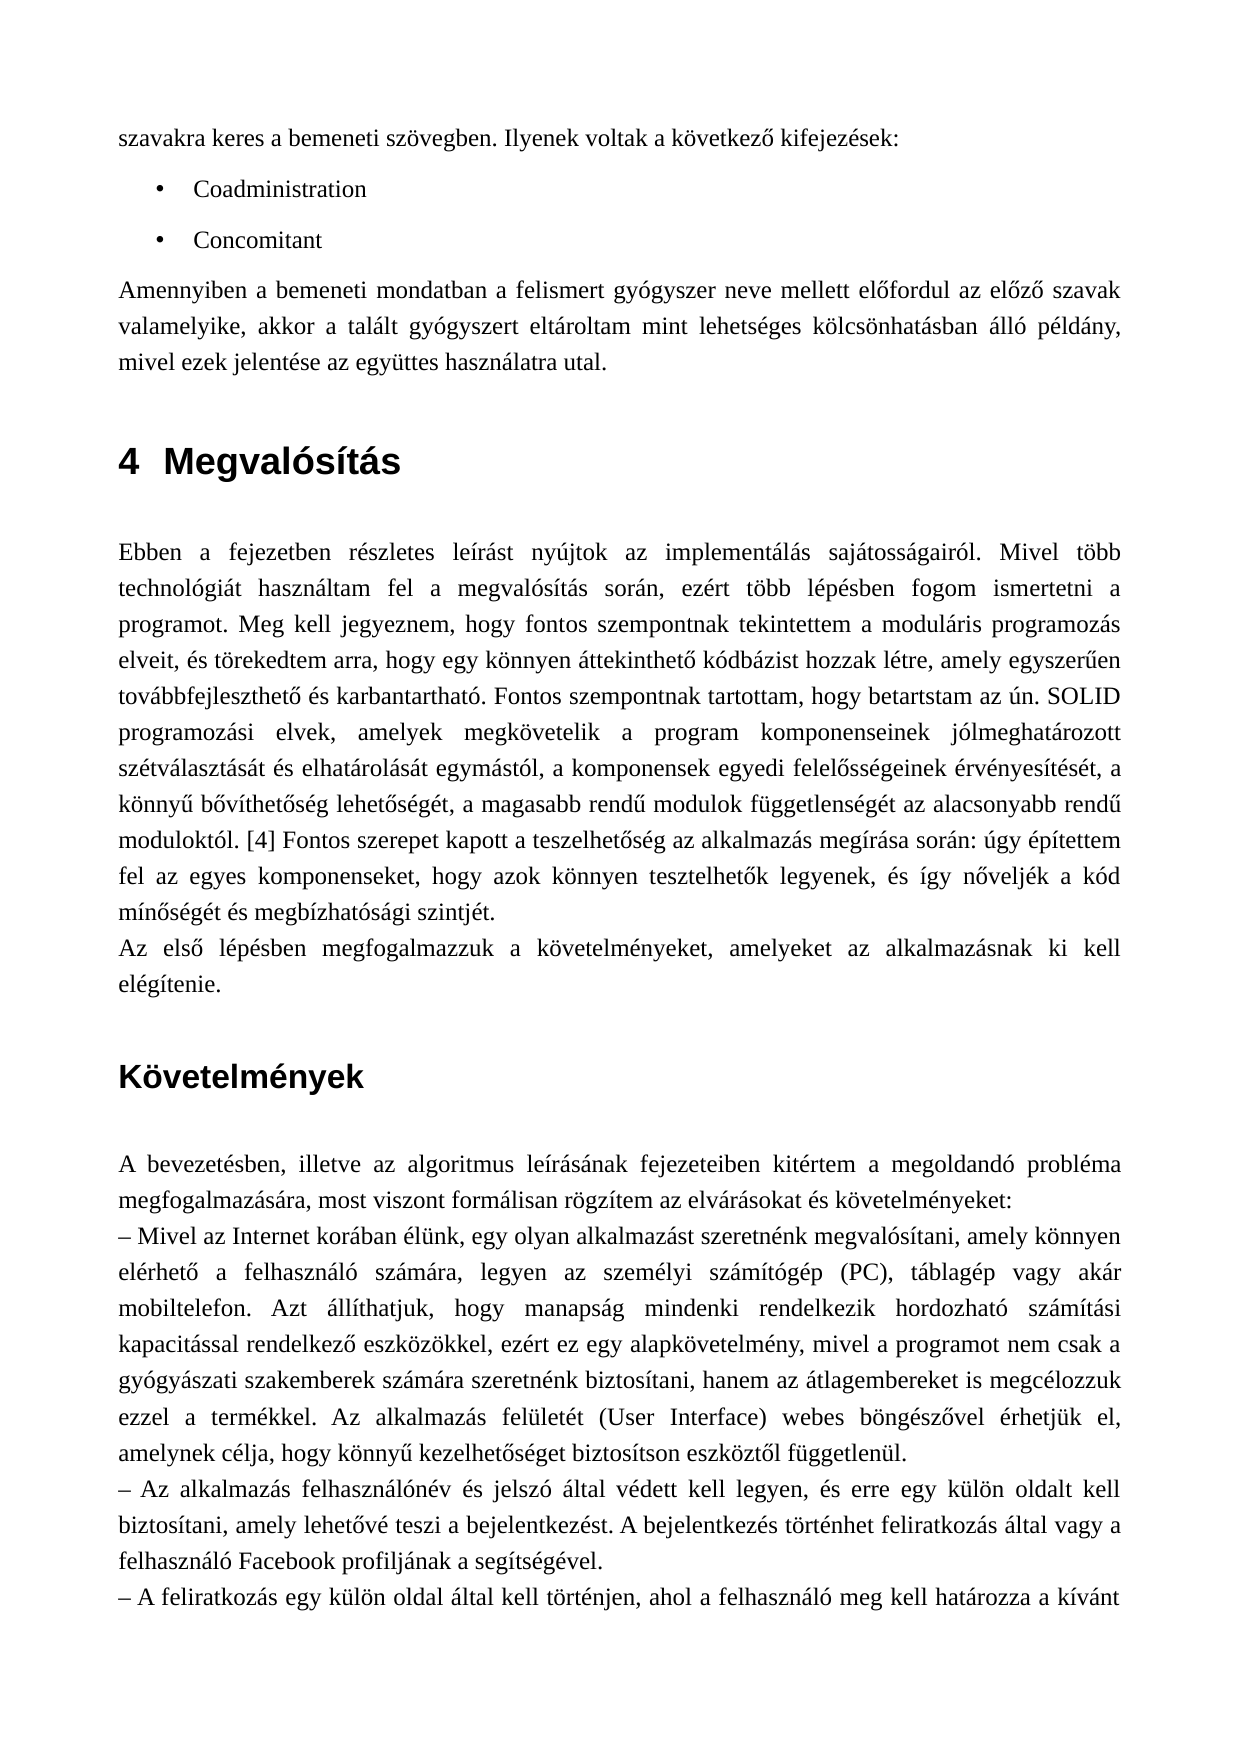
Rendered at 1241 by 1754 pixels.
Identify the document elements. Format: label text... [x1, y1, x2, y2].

subtitle Követelmények [118, 1057, 1122, 1095]
list Concomitant [156, 219, 1122, 255]
text – A feliratkozás egy külön oldal által kell történjen, ahol a felhasználó meg kell határozza a kívánt [118, 1576, 1122, 1612]
list Coadministration [156, 169, 1122, 205]
subtitle Megvalósítás [118, 439, 1122, 483]
text – Az alkalmazás felhasználónév és jelszó által védett kell legyen, és erre egy külön oldalt kell biztosítani, amely lehetővé teszi a bejelentkezést. A bejelentkezés történhet feliratkozás által vagy a felhasználó Facebook profiljának a segítségével. [118, 1468, 1122, 1576]
text Az első lépésben megfogalmazzuk a követelményeket, amelyeket az alkalmazásnak ki kell elégítenie. [118, 928, 1122, 1000]
text A bevezetésben, illetve az algoritmus leírásának fejezeteiben kitértem a megoldandó probléma megfogalmazására, most viszont formálisan rögzítem az elvárásokat és követelményeket: [118, 1144, 1122, 1216]
text Amennyiben a bemeneti mondatban a felismert gyógyszer neve mellett előfordul az előző szavak valamelyike, akkor a talált gyógyszert eltároltam mint lehetséges kölcsönhatásban álló példány, mivel ezek jelentése az együttes használatra utal. [118, 270, 1122, 378]
text szavakra keres a bemeneti szövegben. Ilyenek voltak a következő kifejezések: [118, 118, 1122, 154]
text – Mivel az Internet korában élünk, egy olyan alkalmazást szeretnénk megvalósítani, amely könnyen elérhető a felhasználó számára, legyen az személyi számítógép (PC), táblagép vagy akár mobiltelefon. Azt állíthatjuk, hogy manapság mindenki rendelkezik hordozható számítási kapacitással rendelkező eszközökkel, ezért ez egy alapkövetelmény, mivel a programot nem csak a gyógyászati szakemberek számára szeretnénk biztosítani, hanem az átlagembereket is megcélozzuk ezzel a termékkel. Az alkalmazás felületét (User Interface) webes böngészővel érhetjük el, amelynek célja, hogy könnyű kezelhetőséget biztosítson eszköztől függetlenül. [118, 1216, 1122, 1468]
text Ebben a fejezetben részletes leírást nyújtok az implementálás sajátosságairól. Mivel több technológiát használtam fel a megvalósítás során, ezért több lépésben fogom ismertetni a programot. Meg kell jegyeznem, hogy fontos szempontnak tekintettem a moduláris programozás elveit, és törekedtem arra, hogy egy könnyen áttekinthető kódbázist hozzak létre, amely egyszerűen továbbfejleszthető és karbantartható. Fontos szempontnak tartottam, hogy betartstam az ún. SOLID programozási elvek, amelyek megkövetelik a program komponenseinek jólmeghatározott szétválasztását és elhatárolását egymástól, a komponensek egyedi felelősségeinek érvényesítését, a könnyű bővíthetőség lehetőségét, a magasabb rendű modulok függetlenségét az alacsonyabb rendű moduloktól. [4] Fontos szerepet kapott a teszelhetőség az alkalmazás megírása során: úgy építettem fel az egyes komponenseket, hogy azok könnyen tesztelhetők legyenek, és így nőveljék a kód mínőségét és megbízhatósági szintjét. [118, 531, 1122, 928]
